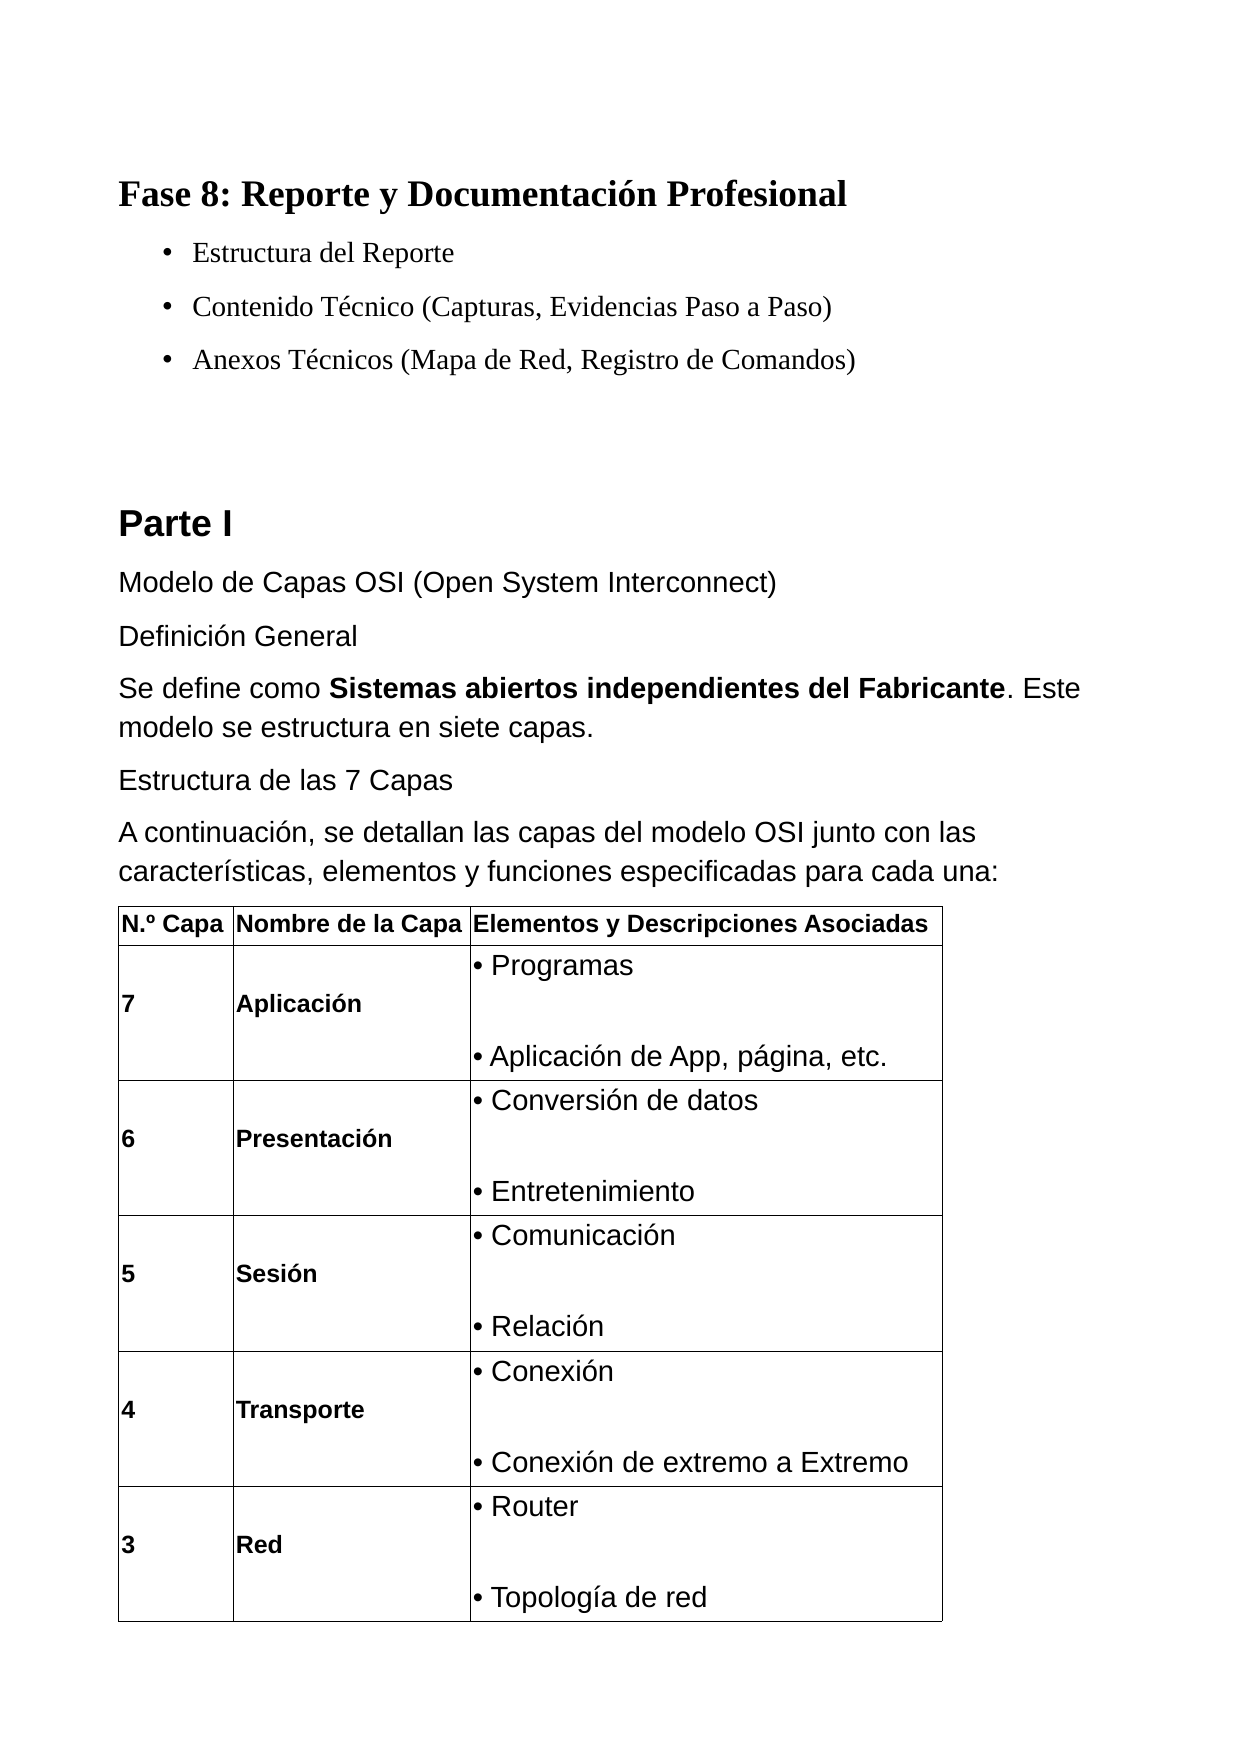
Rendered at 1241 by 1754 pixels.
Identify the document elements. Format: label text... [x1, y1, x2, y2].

table_cell Red [234, 1487, 470, 1621]
text Parte I [118, 501, 1122, 544]
subtitle Estructura de las 7 Capas [118, 762, 1122, 796]
text A continuación, se detallan las capas del modelo OSI junto con las características, elementos y funciones especificadas para cada una: [118, 815, 1122, 887]
list Anexos Técnicos (Mapa de Red, Registro de Comandos) [162, 342, 1122, 376]
table_header Elementos y Descripciones Asociadas [471, 907, 942, 945]
table_cell 3 [119, 1487, 233, 1621]
table_cell 6 [119, 1081, 233, 1215]
text Se define como Sistemas abiertos independientes del Fabricante. Este modelo se estructura en siete capas. [118, 671, 1122, 743]
table_cell • Router • Topología de red [471, 1487, 942, 1621]
subtitle Definición General [118, 619, 1122, 652]
table_cell Aplicación [234, 946, 470, 1080]
table_cell • Conexión • Conexión de extremo a Extremo [471, 1352, 942, 1486]
subtitle Modelo de Capas OSI (Open System Interconnect) [118, 566, 1122, 599]
table_cell • Comunicación • Relación [471, 1216, 942, 1351]
table_cell Transporte [234, 1352, 470, 1486]
subtitle Fase 8: Reporte y Documentación Profesional [118, 171, 1122, 214]
table_cell 4 [119, 1352, 233, 1486]
table_header N.º Capa [119, 907, 233, 945]
table_cell 7 [119, 946, 233, 1080]
table_cell Presentación [234, 1081, 470, 1215]
list Contenido Técnico (Capturas, Evidencias Paso a Paso) [162, 289, 1122, 322]
table_cell • Programas • Aplicación de App, página, etc. [471, 946, 942, 1080]
table_cell Sesión [234, 1216, 470, 1351]
table_header Nombre de la Capa [234, 907, 470, 945]
table_cell 5 [119, 1216, 233, 1351]
list Estructura del Reporte [162, 235, 1122, 269]
table_cell • Conversión de datos • Entretenimiento [471, 1081, 942, 1215]
